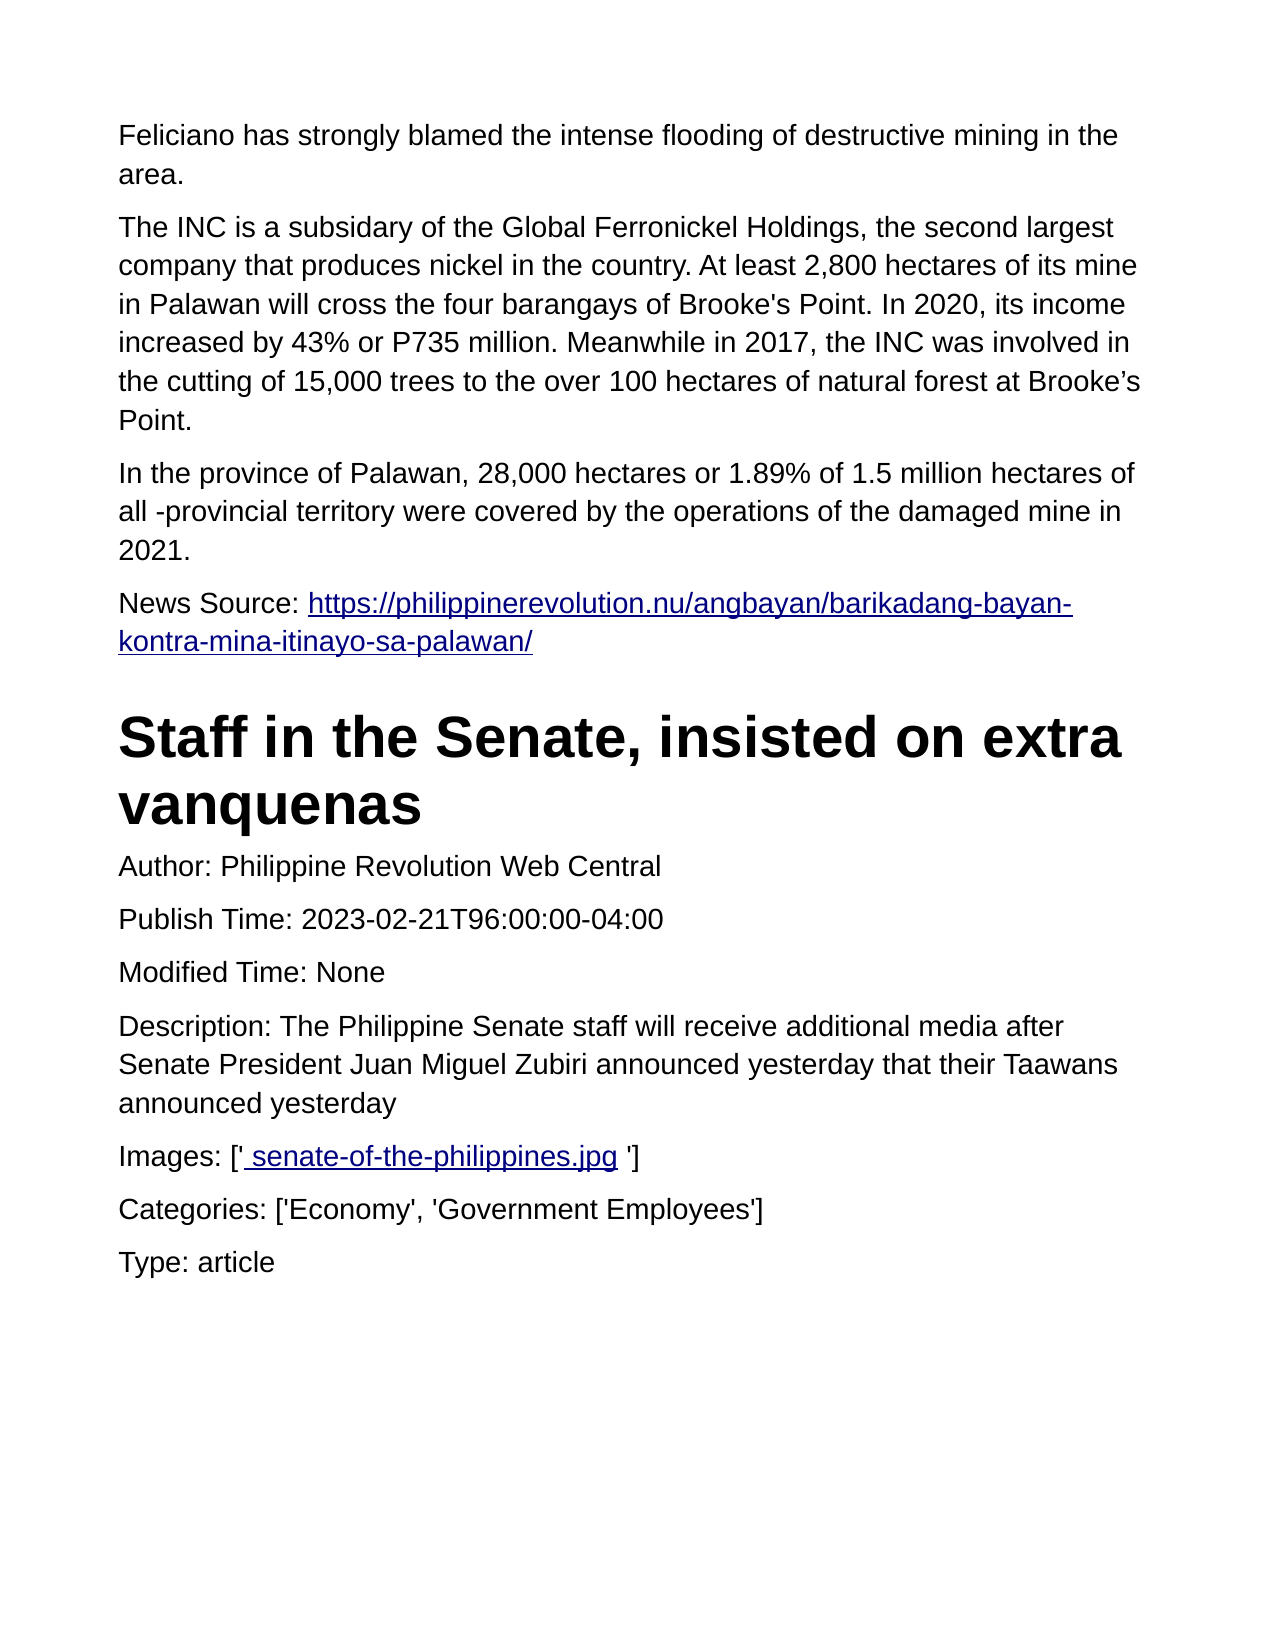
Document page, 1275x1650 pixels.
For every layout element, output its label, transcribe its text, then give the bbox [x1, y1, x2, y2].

text The INC is a subsidary of the Global Ferronickel Holdings, the second largest company that produces nickel in the country. At least 2,800 hectares of its mine in Palawan will cross the four barangays of Brooke's Point. In 2020, its income increased by 43% or P735 million. Meanwhile in 2017, the INC was involved in the cutting of 15,000 trees to the over 100 hectares of natural forest at Brooke’s Point. [118, 210, 1157, 436]
text Feliciano has strongly blamed the intense flooding of destructive mining in the area. [118, 118, 1157, 190]
text Images: [' senate-of-the-philippines.jpg '] [118, 1139, 1157, 1172]
text Modified Time: None [118, 955, 1157, 989]
text Description: The Philippine Senate staff will receive additional media after Senate President Juan Miguel Zubiri announced yesterday that their Taawans announced yesterday [118, 1008, 1157, 1119]
text Type: article [118, 1245, 1157, 1278]
text Categories: ['Economy', 'Government Employees'] [118, 1192, 1157, 1225]
text Publish Time: 2023-02-21T96:00:00-04:00 [118, 902, 1157, 936]
text News Source: https://philippinerevolution.nu/angbayan/barikadang-bayan-kontra-mina-itinayo-sa-palawan/ [118, 586, 1157, 658]
subtitle Staff in the Senate, insisted on extra vanquenas [118, 702, 1157, 837]
text In the province of Palawan, 28,000 hectares or 1.89% of 1.5 million hectares of all -provincial territory were covered by the operations of the damaged mine in 2021. [118, 456, 1157, 566]
text Author: Philippine Revolution Web Central [118, 849, 1157, 883]
